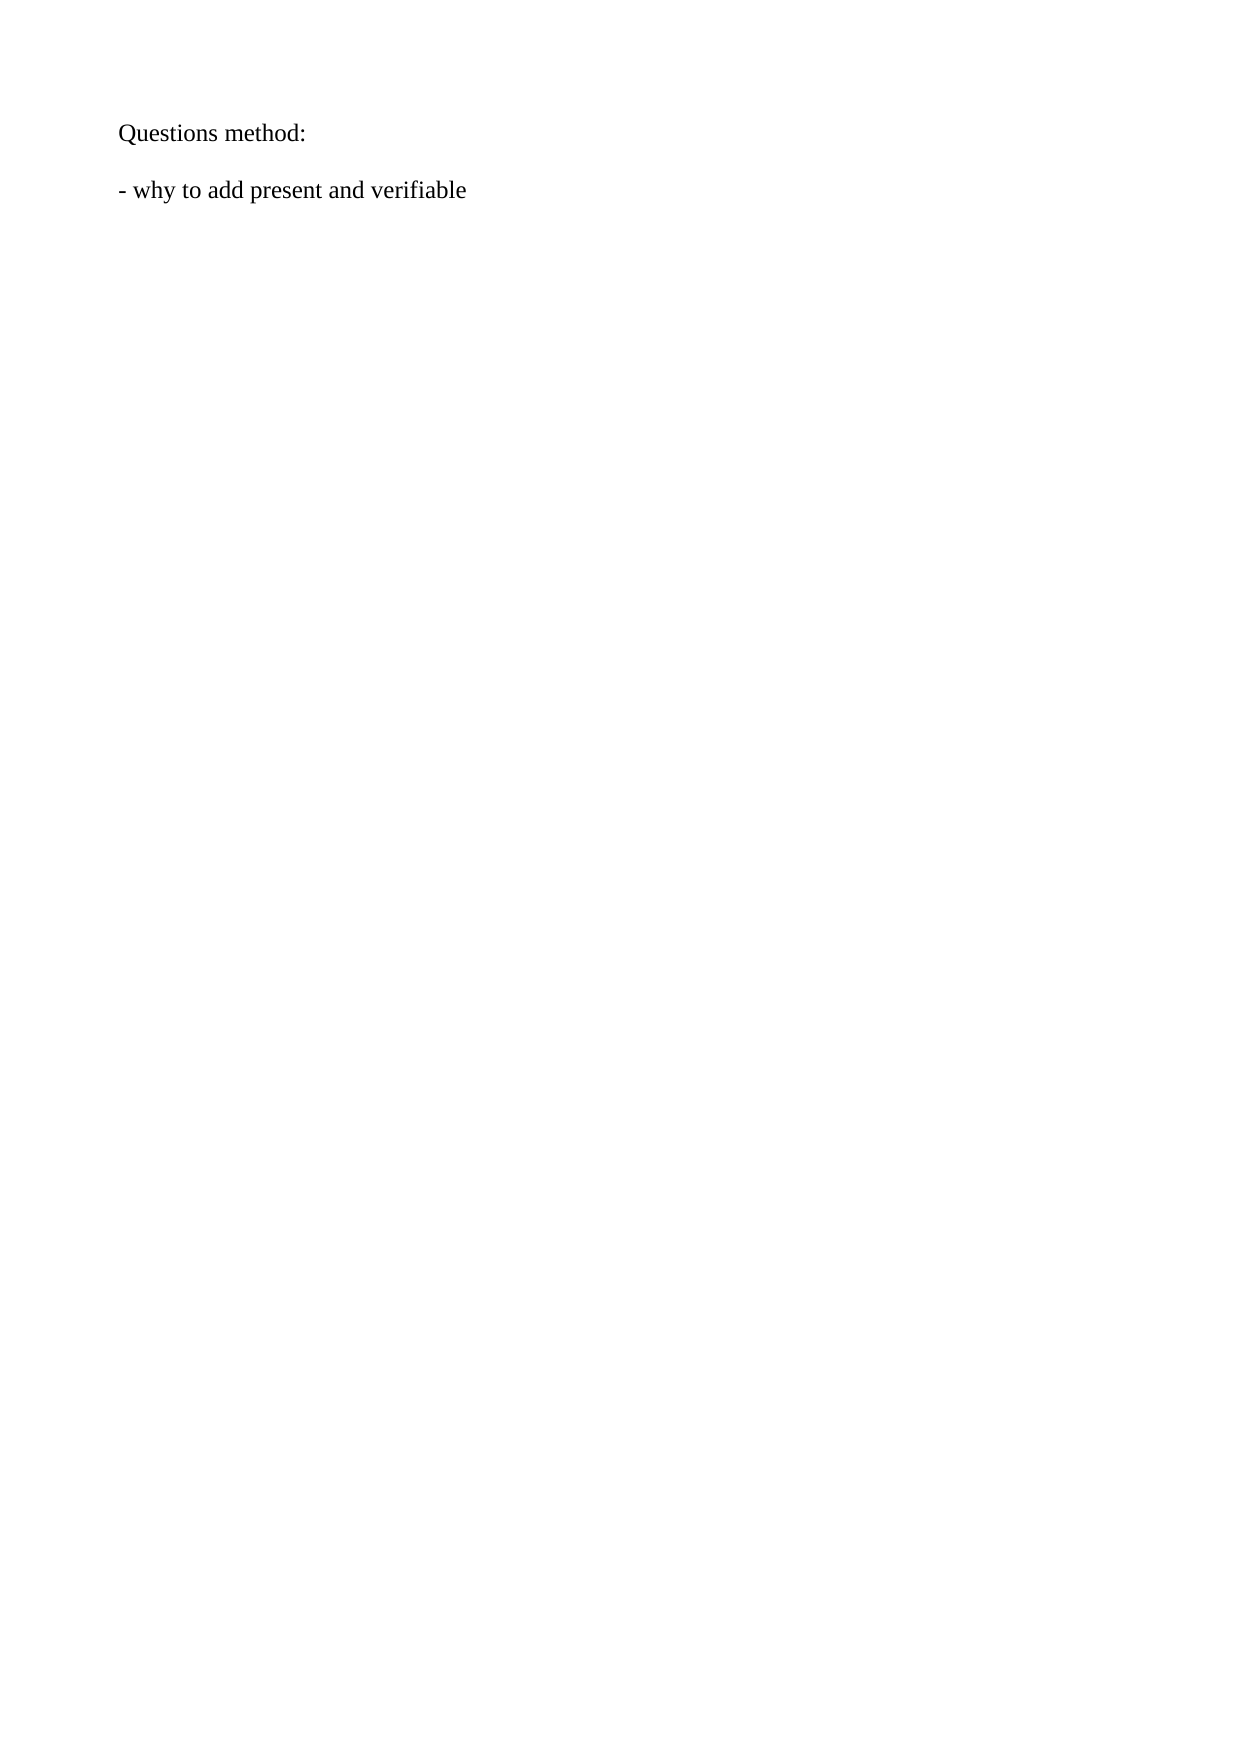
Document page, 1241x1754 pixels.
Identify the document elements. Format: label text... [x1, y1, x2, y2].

text - why to add present and verifiable [118, 176, 1122, 204]
text Questions method: [118, 118, 1122, 147]
